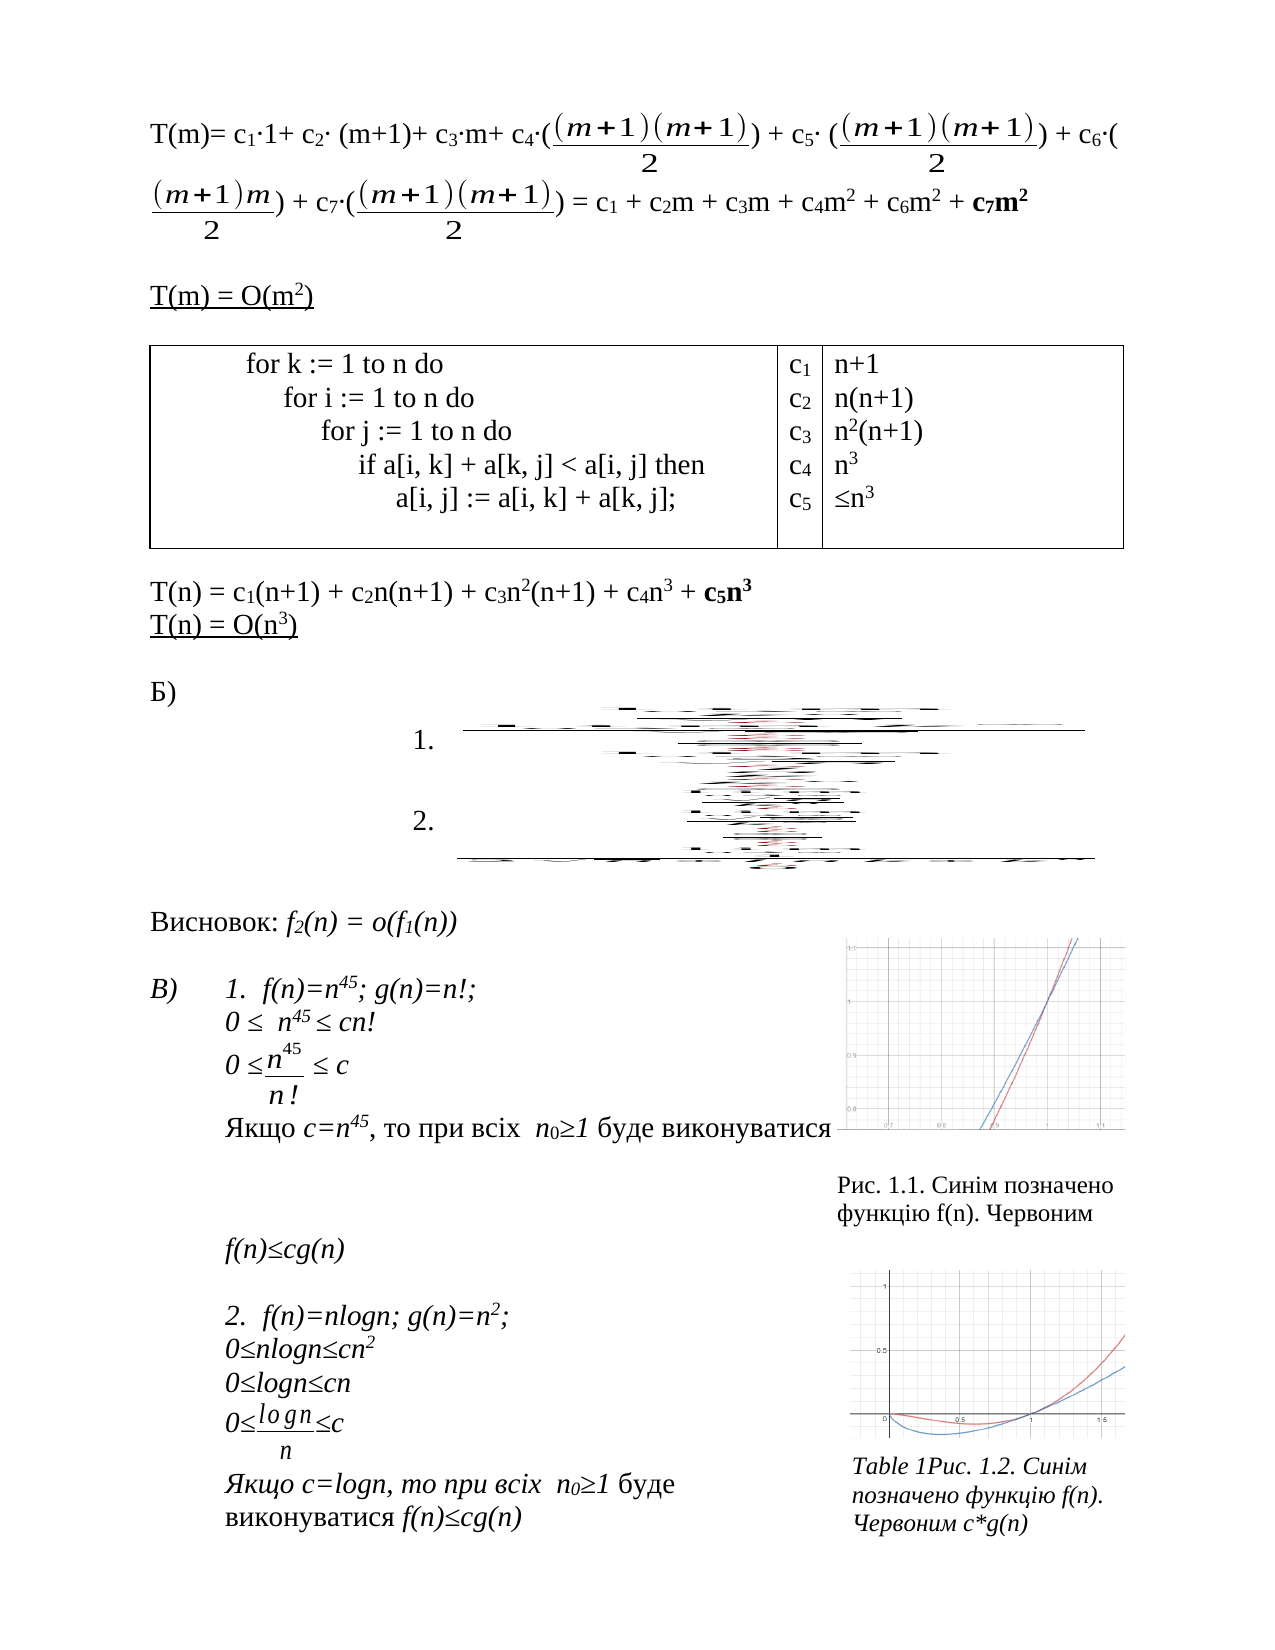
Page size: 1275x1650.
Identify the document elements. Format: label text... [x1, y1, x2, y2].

text 2. f(n)=nlogn; g(n)=n2; [225, 1298, 850, 1331]
table_header for k := 1 to n do for i := 1 to n do for j := 1 to n do if a[i, k] + a[k, j] < a[i, j] then a[i, j] := a[i, k] + a[k, j]; [151, 346, 777, 548]
text В) 1. f(n)=n45; g(n)=n!; [150, 971, 837, 1004]
text Рис. 1.1. Синім позначено функцію f(n). Червоним с*g(n) [837, 1170, 1125, 1231]
text 0 ≤ ≤ c [225, 1038, 837, 1110]
text 0≤logn≤cn [225, 1365, 850, 1398]
text 0≤≤c [225, 1398, 1125, 1466]
text T(m)= с1∙1+ с2∙ (m+1)+ с3∙m+ с4∙() + c5∙ () + с6∙() + c7∙() = с1 + c2m + c3m + c4m2 + c6m2 + c7m2 [150, 110, 1125, 245]
text T(m) = O(m2) [150, 278, 1125, 312]
text Висновок: f2(n) = o(f1(n)) [150, 904, 1217, 1221]
text T(n) = O(n3) [150, 607, 1125, 641]
text T(n) = c1(n+1) + c2n(n+1) + c3n2(n+1) + c4n3 + c5n3 [150, 574, 1125, 607]
text [852, 1537, 1125, 1544]
text 0 ≤ n45 ≤ cn! [225, 1004, 837, 1038]
text Б) [150, 674, 1125, 708]
text Table 1Рис. 1.2. Синім позначено функцію f(n). Червоним с*g(n) [852, 1451, 1125, 1537]
text Якщо c=logn, то при всіх n0≥1 буде виконуватися f(n)≤cg(n) [225, 1466, 852, 1533]
table_header с1 с2 с3 с4 с5 [778, 346, 822, 548]
text Якщо c=n45, то при всіх n0≥1 буде виконуватися f(n)≤cg(n) [225, 1110, 1125, 1264]
table_header n+1 n(n+1) n­2(n+1) n3 ≤n3 [823, 346, 1123, 548]
text 0≤nlogn≤cn2 [225, 1331, 850, 1365]
